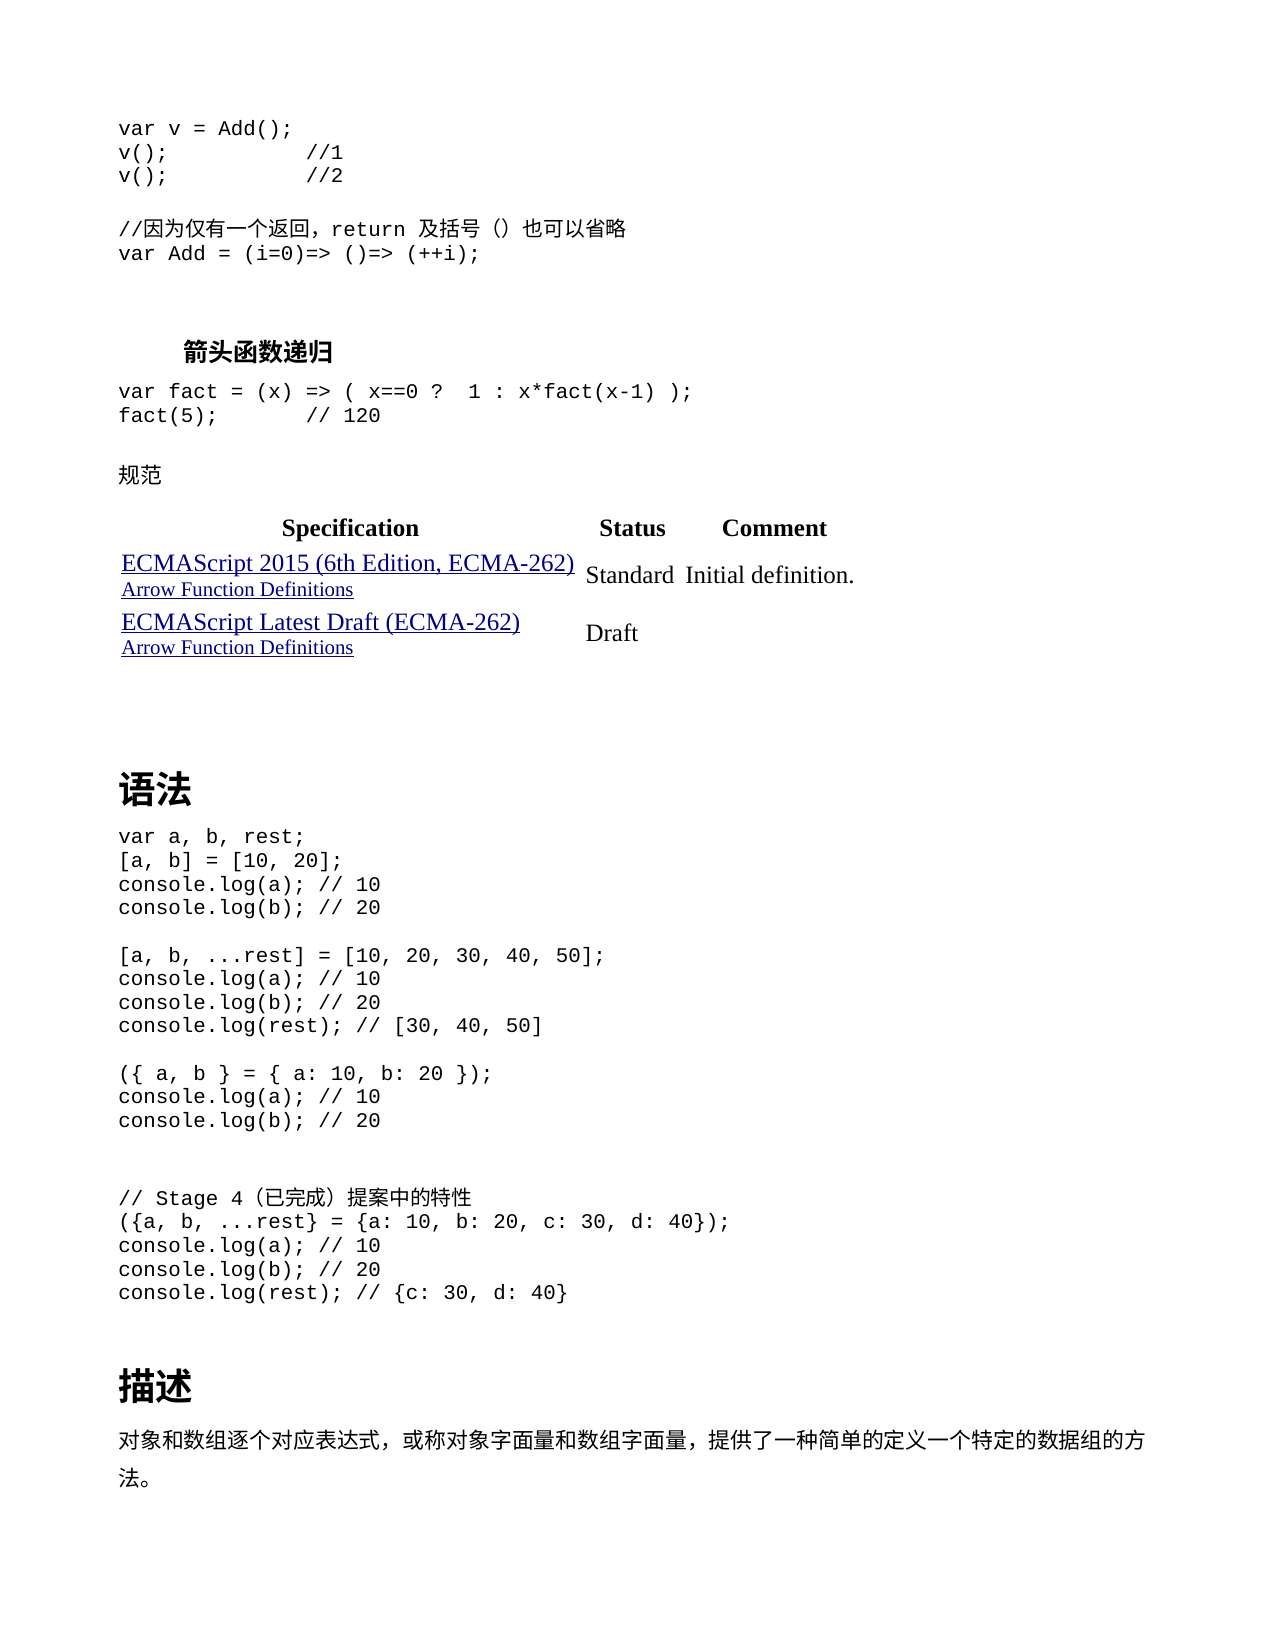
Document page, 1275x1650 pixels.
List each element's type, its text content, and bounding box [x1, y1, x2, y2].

text 规范 [118, 458, 1157, 489]
table_header Specification [118, 510, 582, 545]
subtitle 语法 [118, 759, 1157, 814]
text 对象和数组逐个对应表达式，或称对象字面量和数组字面量，提供了一种简单的定义一个特定的数据组的方法。 [118, 1423, 1157, 1493]
text v(); //2 [118, 165, 1157, 189]
table_cell ECMAScript 2015 (6th Edition, ECMA-262) Arrow Function Definitions [118, 545, 582, 604]
table_cell ECMAScript Latest Draft (ECMA-262) Arrow Function Definitions [118, 604, 582, 662]
text var v = Add(); [118, 118, 1157, 142]
table_header Comment [682, 510, 867, 545]
text console.log(b); // 20 [118, 897, 1157, 921]
table_cell Draft [583, 604, 682, 662]
text console.log(rest); // [30, 40, 50] [118, 1016, 1157, 1039]
text console.log(b); // 20 [118, 1110, 1157, 1134]
text [a, b] = [10, 20]; [118, 850, 1157, 874]
text console.log(a); // 10 [118, 874, 1157, 897]
text var a, b, rest; [118, 826, 1157, 850]
text [a, b, ...rest] = [10, 20, 30, 40, 50]; [118, 944, 1157, 968]
text console.log(a); // 10 [118, 1235, 1157, 1259]
text //因为仅有一个返回，return 及括号（）也可以省略 [118, 213, 1157, 243]
subtitle 箭头函数递归 [177, 332, 1098, 369]
text console.log(b); // 20 [118, 1259, 1157, 1282]
table_cell Standard [583, 545, 682, 604]
subtitle 描述 [118, 1356, 1157, 1411]
text console.log(a); // 10 [118, 1086, 1157, 1110]
text // Stage 4（已完成）提案中的特性 [118, 1181, 1157, 1211]
text ({a, b, ...rest} = {a: 10, b: 20, c: 30, d: 40}); [118, 1211, 1157, 1235]
table_cell [682, 604, 867, 662]
text ({ a, b } = { a: 10, b: 20 }); [118, 1063, 1157, 1086]
text console.log(a); // 10 [118, 968, 1157, 992]
table_header Status [583, 510, 682, 545]
text v(); //1 [118, 142, 1157, 165]
table_cell Initial definition. [682, 545, 867, 604]
text var Add = (i=0)=> ()=> (++i); [118, 243, 1157, 267]
text fact(5); // 120 [118, 405, 1157, 428]
text var fact = (x) => ( x==0 ? 1 : x*fact(x-1) ); [118, 381, 1157, 405]
text console.log(b); // 20 [118, 992, 1157, 1016]
text console.log(rest); // {c: 30, d: 40} [118, 1282, 1157, 1306]
